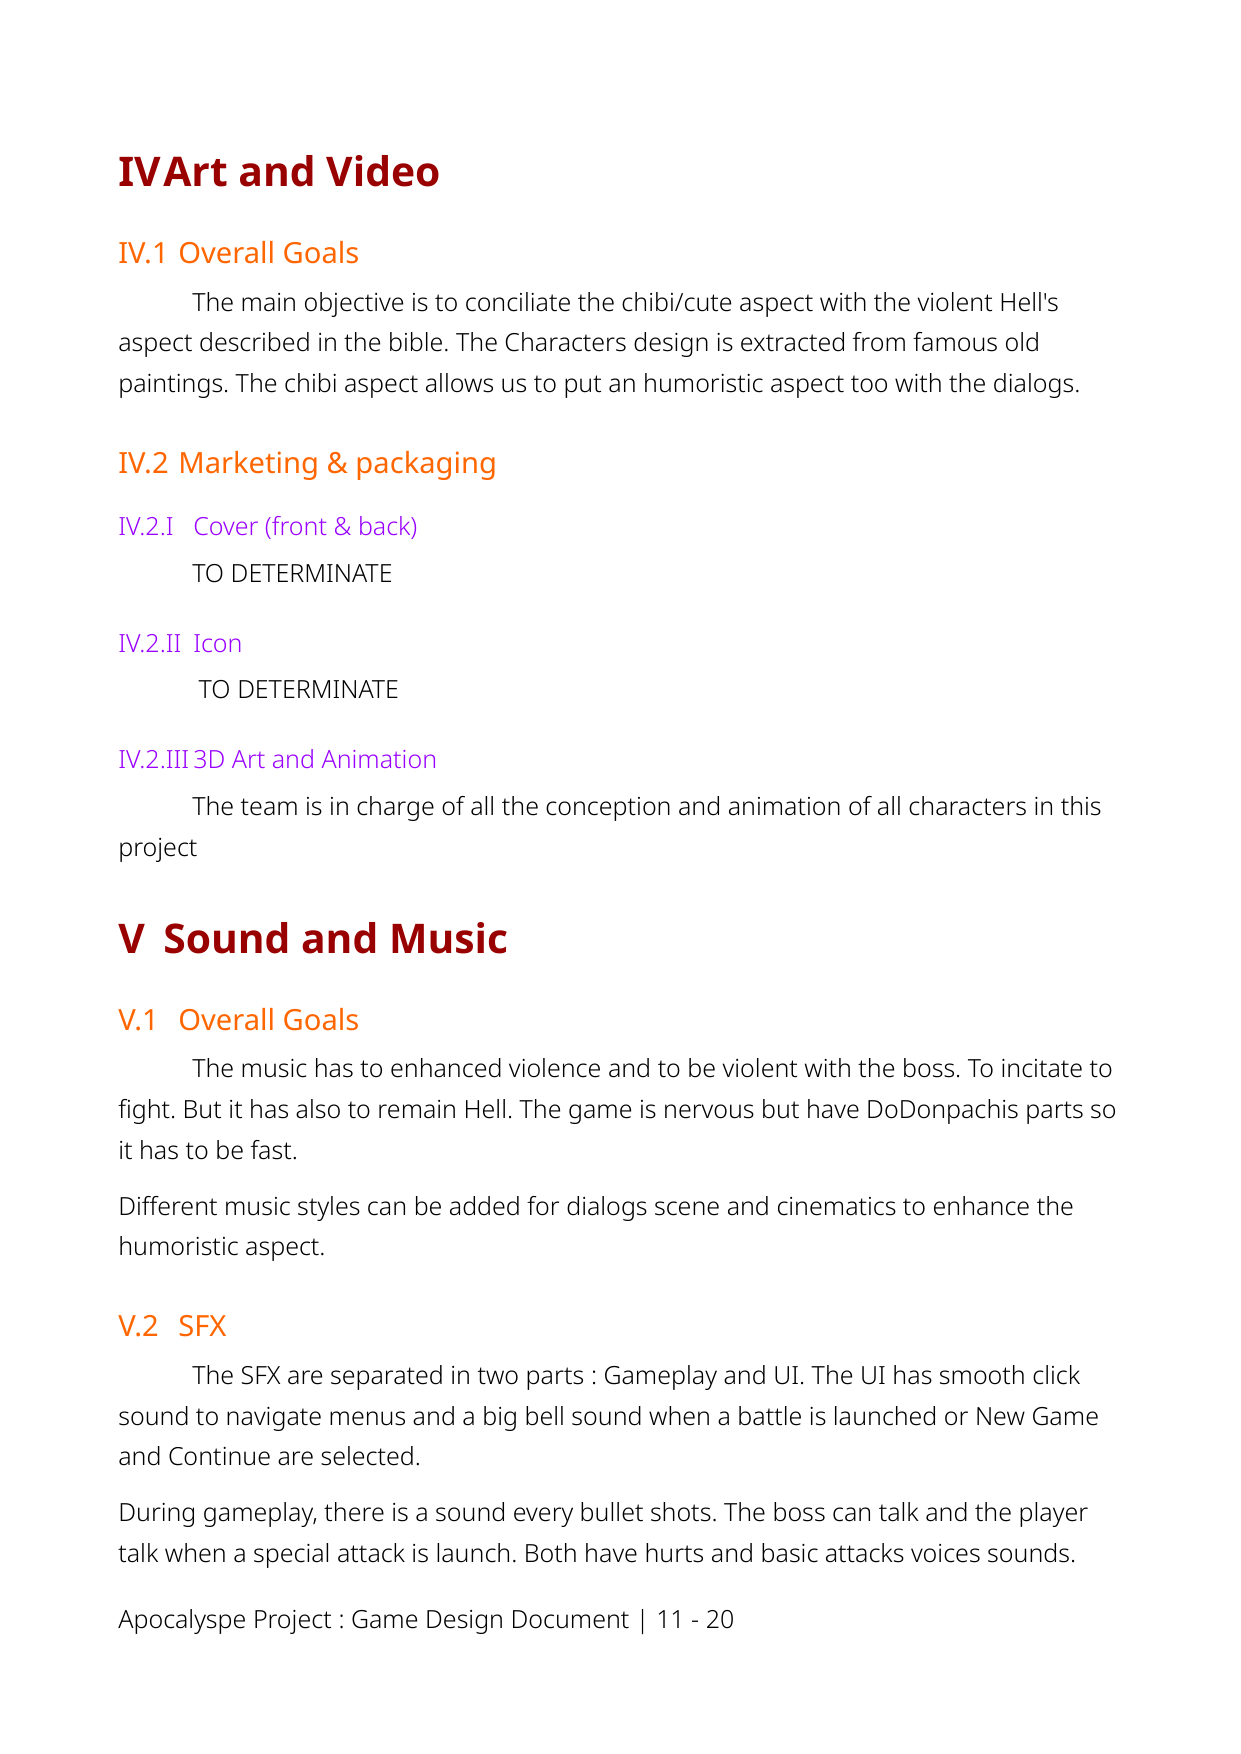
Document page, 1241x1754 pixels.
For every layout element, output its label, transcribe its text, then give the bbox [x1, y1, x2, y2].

subtitle Marketing & packaging [118, 442, 1122, 482]
text During gameplay, there is a sound every bullet shots. The boss can talk and the player talk when a special attack is launch. Both have hurts and basic attacks voices sounds. [118, 1494, 1122, 1569]
text TO DETERMINATE [118, 556, 1122, 589]
subtitle Overall Goals [118, 232, 1122, 272]
subtitle Art and Video [118, 143, 1122, 199]
subtitle Cover (front & back) [118, 509, 1122, 543]
text The team is in charge of all the conception and animation of all characters in this project [118, 789, 1122, 863]
text The music has to enhanced violence and to be violent with the boss. To incitate to fight. But it has also to remain Hell. The game is nervous but have DoDonpachis parts so it has to be fast. [118, 1051, 1122, 1167]
subtitle 3D Art and Animation [118, 742, 1122, 776]
text Different music styles can be added for dialogs scene and cinematics to enhance the humoristic aspect. [118, 1188, 1122, 1263]
subtitle SFX [118, 1305, 1122, 1345]
subtitle Overall Goals [118, 999, 1122, 1038]
text The main objective is to conciliate the chibi/cute aspect with the violent Hell's aspect described in the bible. The Characters design is extracted from famous old paintings. The chibi aspect allows us to put an humoristic aspect too with the dialogs. [118, 284, 1122, 400]
subtitle Sound and Music [118, 910, 1122, 966]
text The SFX are separated in two parts : Gameplay and UI. The UI has smooth click sound to navigate menus and a big bell sound when a battle is launched or New Game and Continue are selected. [118, 1357, 1122, 1473]
text TO DETERMINATE [118, 672, 1122, 706]
subtitle Icon [118, 626, 1122, 659]
